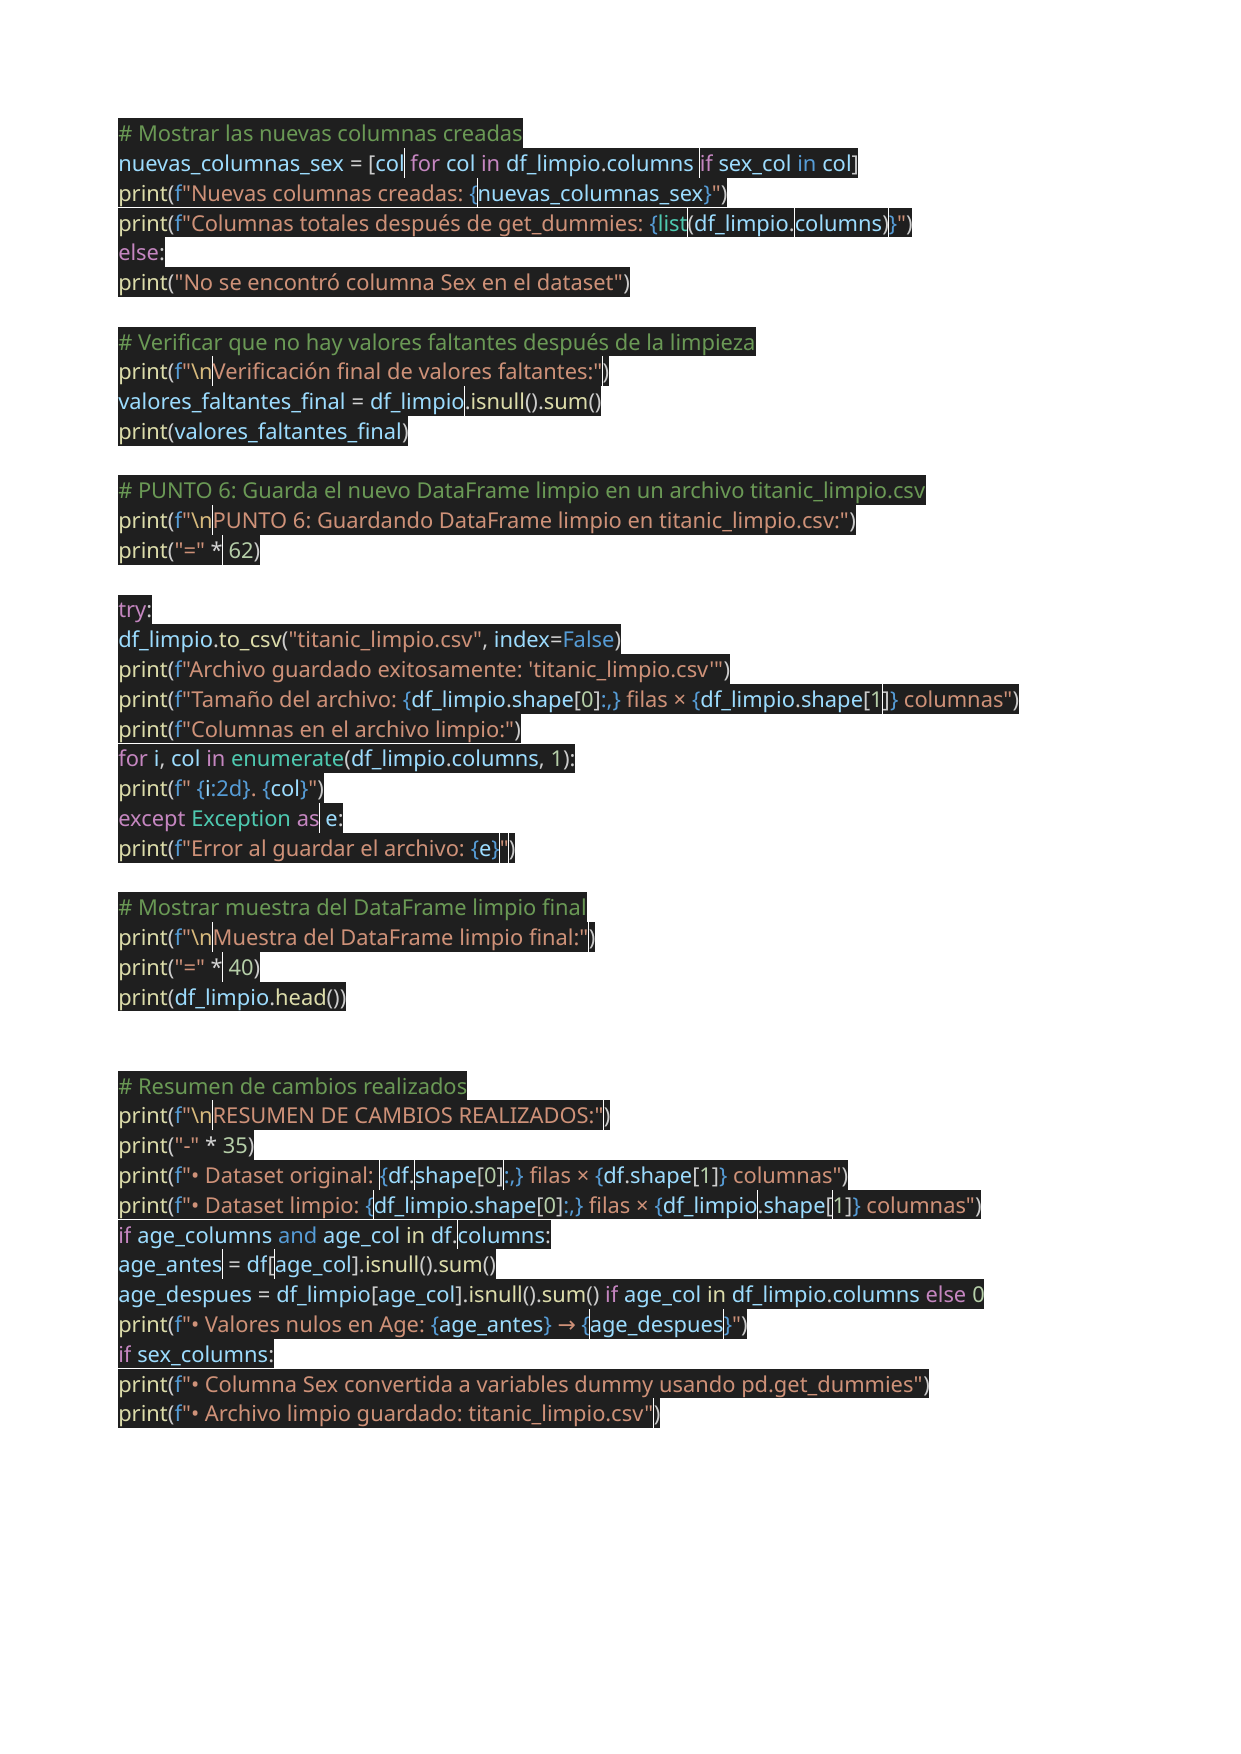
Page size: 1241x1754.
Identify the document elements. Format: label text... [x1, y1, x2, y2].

text print(f"Tamaño del archivo: {df_limpio.shape[0]:,} filas × {df_limpio.shape[1]} columnas") [118, 684, 1122, 714]
text else: [118, 237, 1122, 267]
text print(f"• Valores nulos en Age: {age_antes} → {age_despues}") [118, 1309, 1122, 1339]
text valores_faltantes_final = df_limpio.isnull().sum() [118, 386, 1122, 416]
text print(df_limpio.head()) [118, 982, 1122, 1011]
text print(f"• Columna Sex convertida a variables dummy usando pd.get_dummies") [118, 1368, 1122, 1398]
text age_despues = df_limpio[age_col].isnull().sum() if age_col in df_limpio.columns else 0 [118, 1279, 1122, 1309]
text print(f"• Dataset limpio: {df_limpio.shape[0]:,} filas × {df_limpio.shape[1]} columnas") [118, 1190, 1122, 1219]
text df_limpio.to_csv("titanic_limpio.csv", index=False) [118, 624, 1122, 654]
text print("-" * 35) [118, 1130, 1122, 1160]
text print(f"\nRESUMEN DE CAMBIOS REALIZADOS:") [118, 1100, 1122, 1130]
text # Resumen de cambios realizados [118, 1071, 1122, 1100]
text print("=" * 40) [118, 952, 1122, 982]
text print(f"\nMuestra del DataFrame limpio final:") [118, 922, 1122, 952]
text age_antes = df[age_col].isnull().sum() [118, 1249, 1122, 1279]
text except Exception as e: [118, 803, 1122, 833]
text print(f"\nPUNTO 6: Guardando DataFrame limpio en titanic_limpio.csv:") [118, 505, 1122, 535]
text print(f"\nVerificación final de valores faltantes:") [118, 356, 1122, 386]
text if sex_columns: [118, 1339, 1122, 1368]
text # PUNTO 6: Guarda el nuevo DataFrame limpio en un archivo titanic_limpio.csv [118, 475, 1122, 505]
text print(f"• Dataset original: {df.shape[0]:,} filas × {df.shape[1]} columnas") [118, 1160, 1122, 1190]
text print(f"Columnas en el archivo limpio:") [118, 714, 1122, 743]
text print("No se encontró columna Sex en el dataset") [118, 267, 1122, 297]
text # Verificar que no hay valores faltantes después de la limpieza [118, 327, 1122, 356]
text nuevas_columnas_sex = [col for col in df_limpio.columns if sex_col in col] [118, 148, 1122, 178]
text print(f"Nuevas columnas creadas: {nuevas_columnas_sex}") [118, 178, 1122, 207]
text print(f" {i:2d}. {col}") [118, 773, 1122, 803]
text # Mostrar muestra del DataFrame limpio final [118, 892, 1122, 922]
text print(f"• Archivo limpio guardado: titanic_limpio.csv") [118, 1398, 1122, 1428]
text for i, col in enumerate(df_limpio.columns, 1): [118, 743, 1122, 773]
text print(f"Columnas totales después de get_dummies: {list(df_limpio.columns)}") [118, 207, 1122, 237]
text try: [118, 594, 1122, 624]
text print("=" * 62) [118, 535, 1122, 565]
text print(f"Archivo guardado exitosamente: 'titanic_limpio.csv'") [118, 654, 1122, 684]
text print(valores_faltantes_final) [118, 416, 1122, 446]
text # Mostrar las nuevas columnas creadas [118, 118, 1122, 148]
text print(f"Error al guardar el archivo: {e}") [118, 833, 1122, 863]
text if age_columns and age_col in df.columns: [118, 1219, 1122, 1249]
